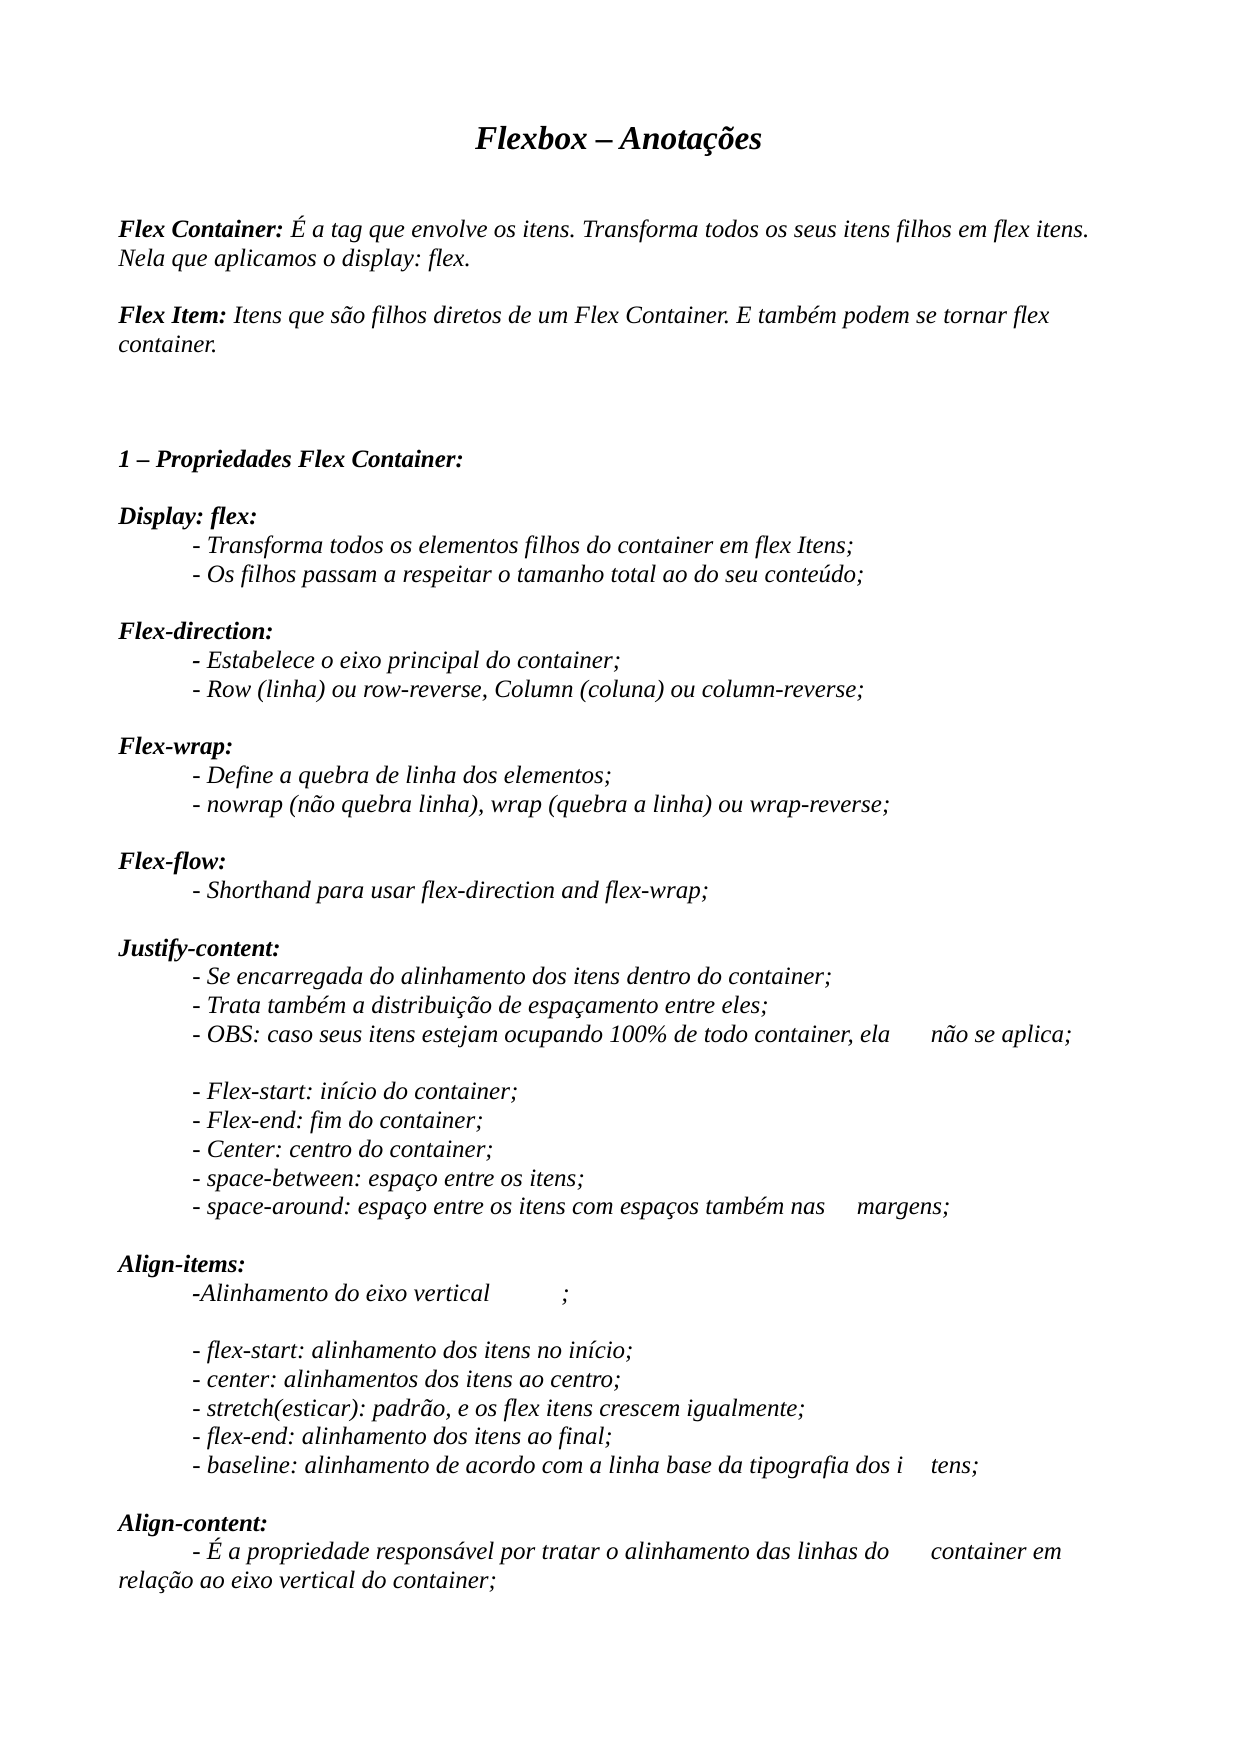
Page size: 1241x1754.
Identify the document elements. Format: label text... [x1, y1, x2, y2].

text Flex Container: É a tag que envolve os itens. Transforma todos os seus itens filhos em flex itens. Nela que aplicamos o display: flex. [118, 214, 1122, 271]
text - flex-start: alinhamento dos itens no início; [118, 1335, 1122, 1364]
text - Flex-end: fim do container; [118, 1105, 1122, 1134]
text Flex-wrap: [118, 731, 1122, 760]
text - stretch(esticar): padrão, e os flex itens crescem igualmente; [118, 1393, 1122, 1421]
text - Se encarregada do alinhamento dos itens dentro do container; [118, 961, 1122, 990]
text 1 – Propriedades Flex Container: [118, 444, 1122, 473]
text - OBS: caso seus itens estejam ocupando 100% de todo container, ela não se aplica; [118, 1019, 1122, 1048]
text Flex Item: Itens que são filhos diretos de um Flex Container. E também podem se tornar flex container. [118, 300, 1122, 358]
text - space-between: espaço entre os itens; [118, 1163, 1122, 1191]
text - flex-end: alinhamento dos itens ao final; [118, 1421, 1122, 1450]
text - Transforma todos os elementos filhos do container em flex Itens; [118, 530, 1122, 559]
text - Center: centro do container; [118, 1134, 1122, 1163]
text Flexbox – Anotações [118, 118, 1122, 156]
text Flex-direction: [118, 616, 1122, 645]
text - Row (linha) ou row-reverse, Column (coluna) ou column-reverse; [118, 674, 1122, 703]
text Justify-content: [118, 933, 1122, 961]
text - nowrap (não quebra linha), wrap (quebra a linha) ou wrap-reverse; [118, 789, 1122, 818]
text - Shorthand para usar flex-direction and flex-wrap; [118, 875, 1122, 904]
text -Alinhamento do eixo vertical ; [118, 1278, 1122, 1306]
text Display: flex: [118, 501, 1122, 530]
text Flex-flow: [118, 846, 1122, 875]
text - Define a quebra de linha dos elementos; [118, 760, 1122, 789]
text - center: alinhamentos dos itens ao centro; [118, 1364, 1122, 1393]
text - Os filhos passam a respeitar o tamanho total ao do seu conteúdo; [118, 559, 1122, 588]
text - Trata também a distribuição de espaçamento entre eles; [118, 990, 1122, 1019]
text - baseline: alinhamento de acordo com a linha base da tipografia dos i tens; [118, 1450, 1122, 1479]
text - Flex-start: início do container; [118, 1076, 1122, 1105]
text - space-around: espaço entre os itens com espaços também nas margens; [118, 1191, 1122, 1220]
text Align-items: [118, 1249, 1122, 1278]
text - Estabelece o eixo principal do container; [118, 645, 1122, 674]
text Align-content: [118, 1508, 1122, 1536]
text - É a propriedade responsável por tratar o alinhamento das linhas do container em relação ao eixo vertical do container; [118, 1536, 1122, 1594]
